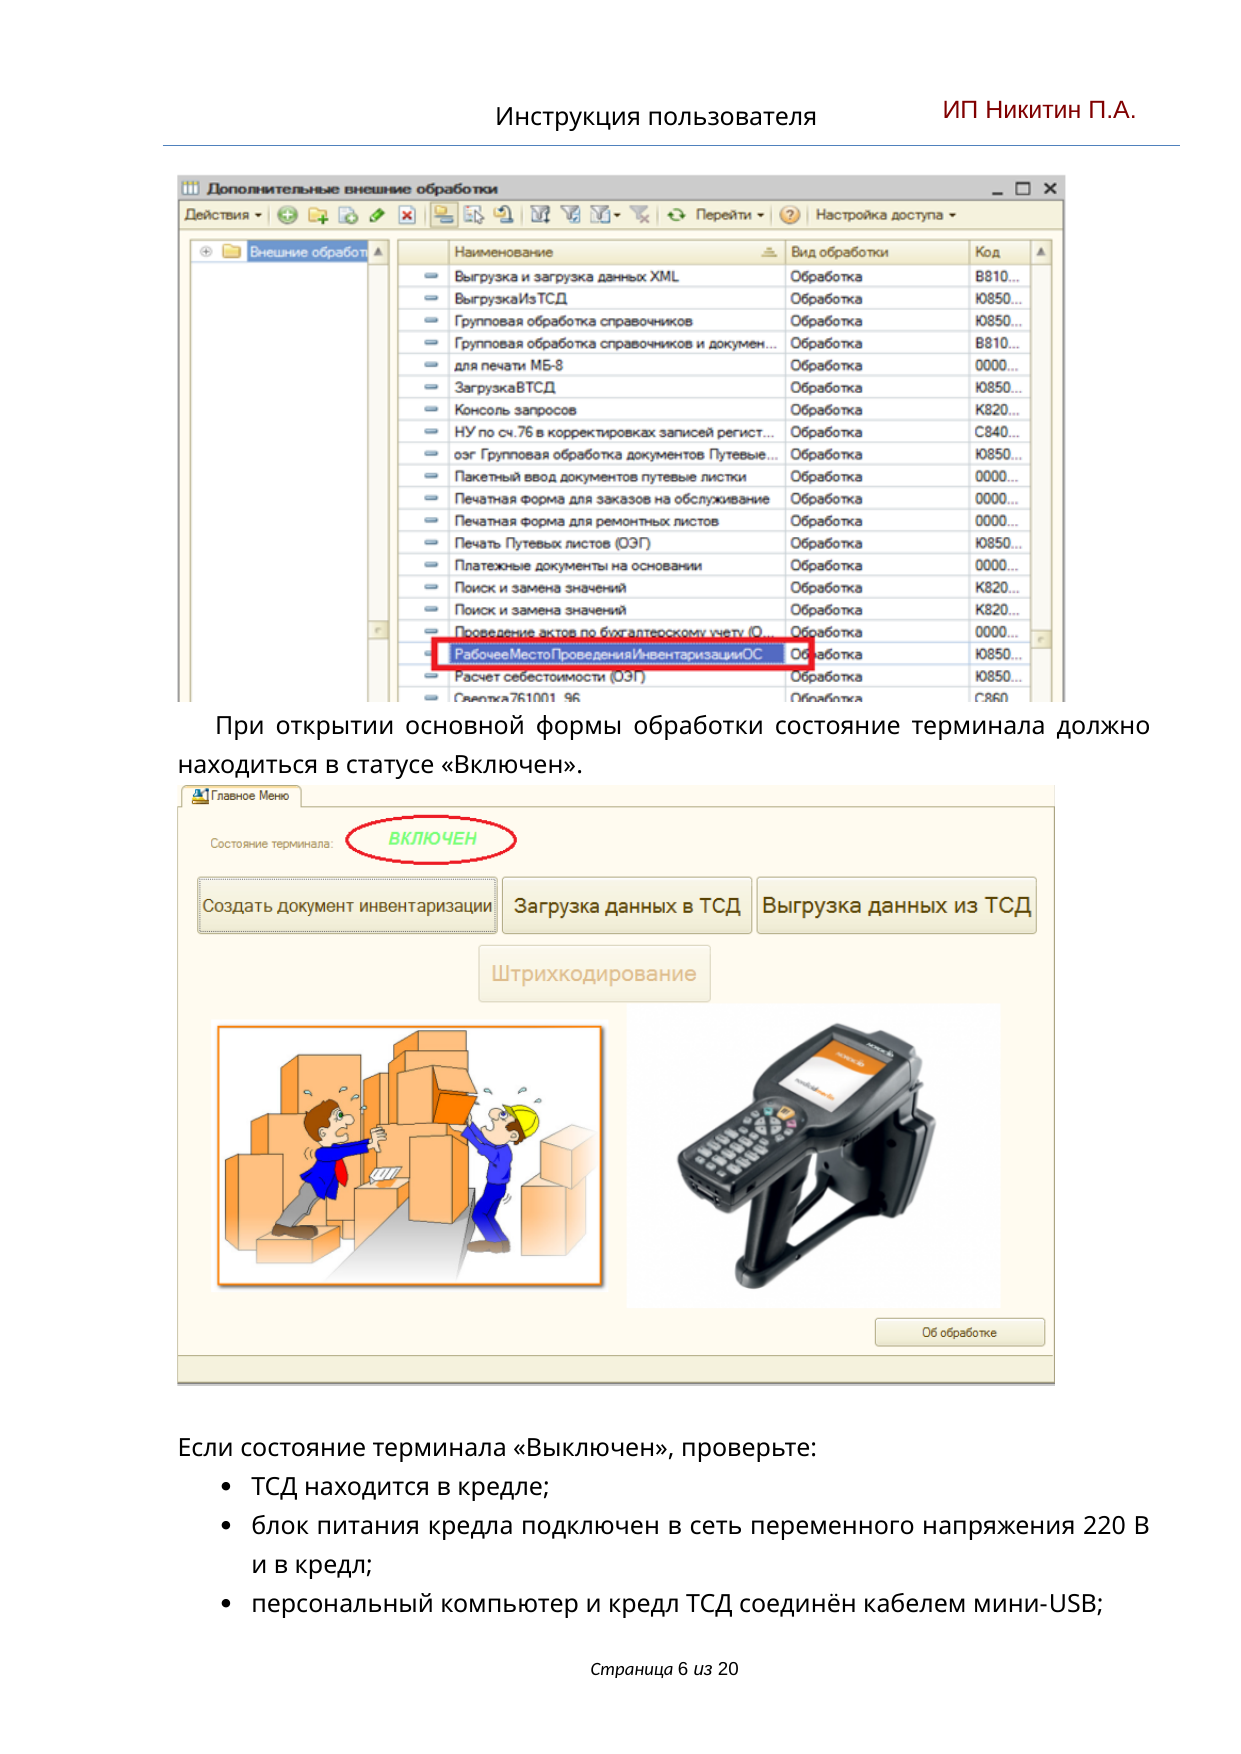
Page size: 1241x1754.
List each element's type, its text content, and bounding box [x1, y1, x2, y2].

list блок питания кредла подключен в сеть переменного напряжения 220 В и в кредл; [222, 1508, 1152, 1581]
list При открытии основной формы обработки состояние терминала должно находиться в статусе «Включен». [177, 707, 1152, 781]
list персональный компьютер и кредл ТСД соединён кабелем мини-USB; [222, 1586, 1152, 1620]
picture [177, 174, 1067, 702]
list ТСД находится в кредле; [222, 1469, 1152, 1503]
picture [177, 785, 1055, 1386]
list Если состояние терминала «Выключен», проверьте: [177, 1429, 1152, 1463]
